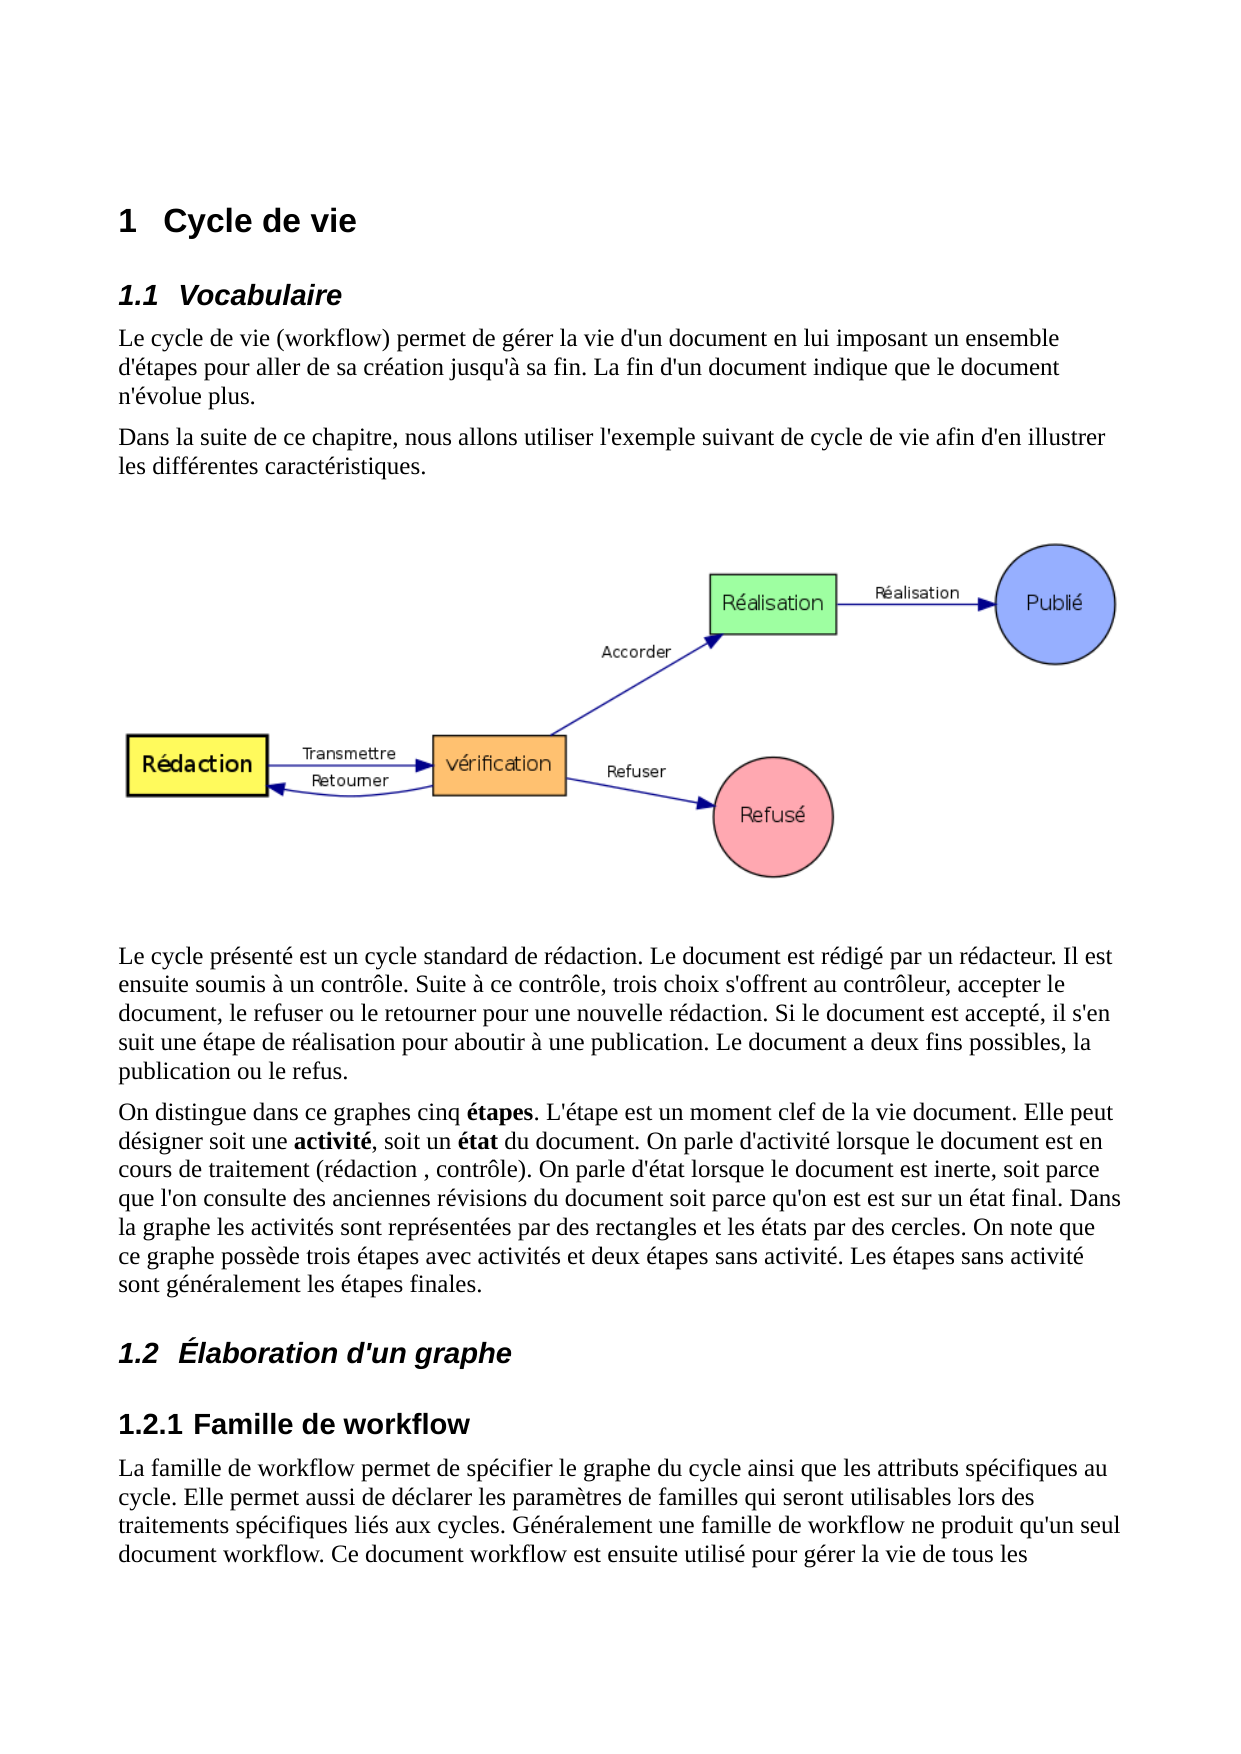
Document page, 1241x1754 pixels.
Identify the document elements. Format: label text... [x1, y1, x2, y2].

text On distingue dans ce graphes cinq étapes. L'étape est un moment clef de la vie document. Elle peut désigner soit une activité, soit un état du document. On parle d'activité lorsque le document est en cours de traitement (rédaction , contrôle). On parle d'état lorsque le document est inerte, soit parce que l'on consulte des anciennes révisions du document soit parce qu'on est est sur un état final. Dans la graphe les activités sont représentées par des rectangles et les états par des cercles. On note que ce graphe possède trois étapes avec activités et deux étapes sans activité. Les étapes sans activité sont généralement les étapes finales. [118, 1097, 1122, 1298]
text Dans la suite de ce chapitre, nous allons utiliser l'exemple suivant de cycle de vie afin d'en illustrer les différentes caractéristiques. [118, 422, 1122, 480]
text Le cycle présenté est un cycle standard de rédaction. Le document est rédigé par un rédacteur. Il est ensuite soumis à un contrôle. Suite à ce contrôle, trois choix s'offrent au contrôleur, accepter le document, le refuser ou le retourner pour une nouvelle rédaction. Si le document est accepté, il s'en suit une étape de réalisation pour aboutir à une publication. Le document a deux fins possibles, la publication ou le refus. [118, 941, 1122, 1084]
subtitle Famille de workflow [118, 1407, 1122, 1440]
text La famille de workflow permet de spécifier le graphe du cycle ainsi que les attributs spécifiques au cycle. Elle permet aussi de déclarer les paramètres de familles qui seront utilisables lors des traitements spécifiques liés aux cycles. Généralement une famille de workflow ne produit qu'un seul document workflow. Ce document workflow est ensuite utilisé pour gérer la vie de tous les [118, 1453, 1122, 1568]
picture [118, 492, 1123, 929]
subtitle Vocabulaire [118, 277, 1122, 311]
text Le cycle de vie (workflow) permet de gérer la vie d'un document en lui imposant un ensemble d'étapes pour aller de sa création jusqu'à sa fin. La fin d'un document indique que le document n'évolue plus. [118, 323, 1122, 410]
subtitle Élaboration d'un graphe [118, 1336, 1122, 1369]
subtitle Cycle de vie [118, 201, 1122, 240]
